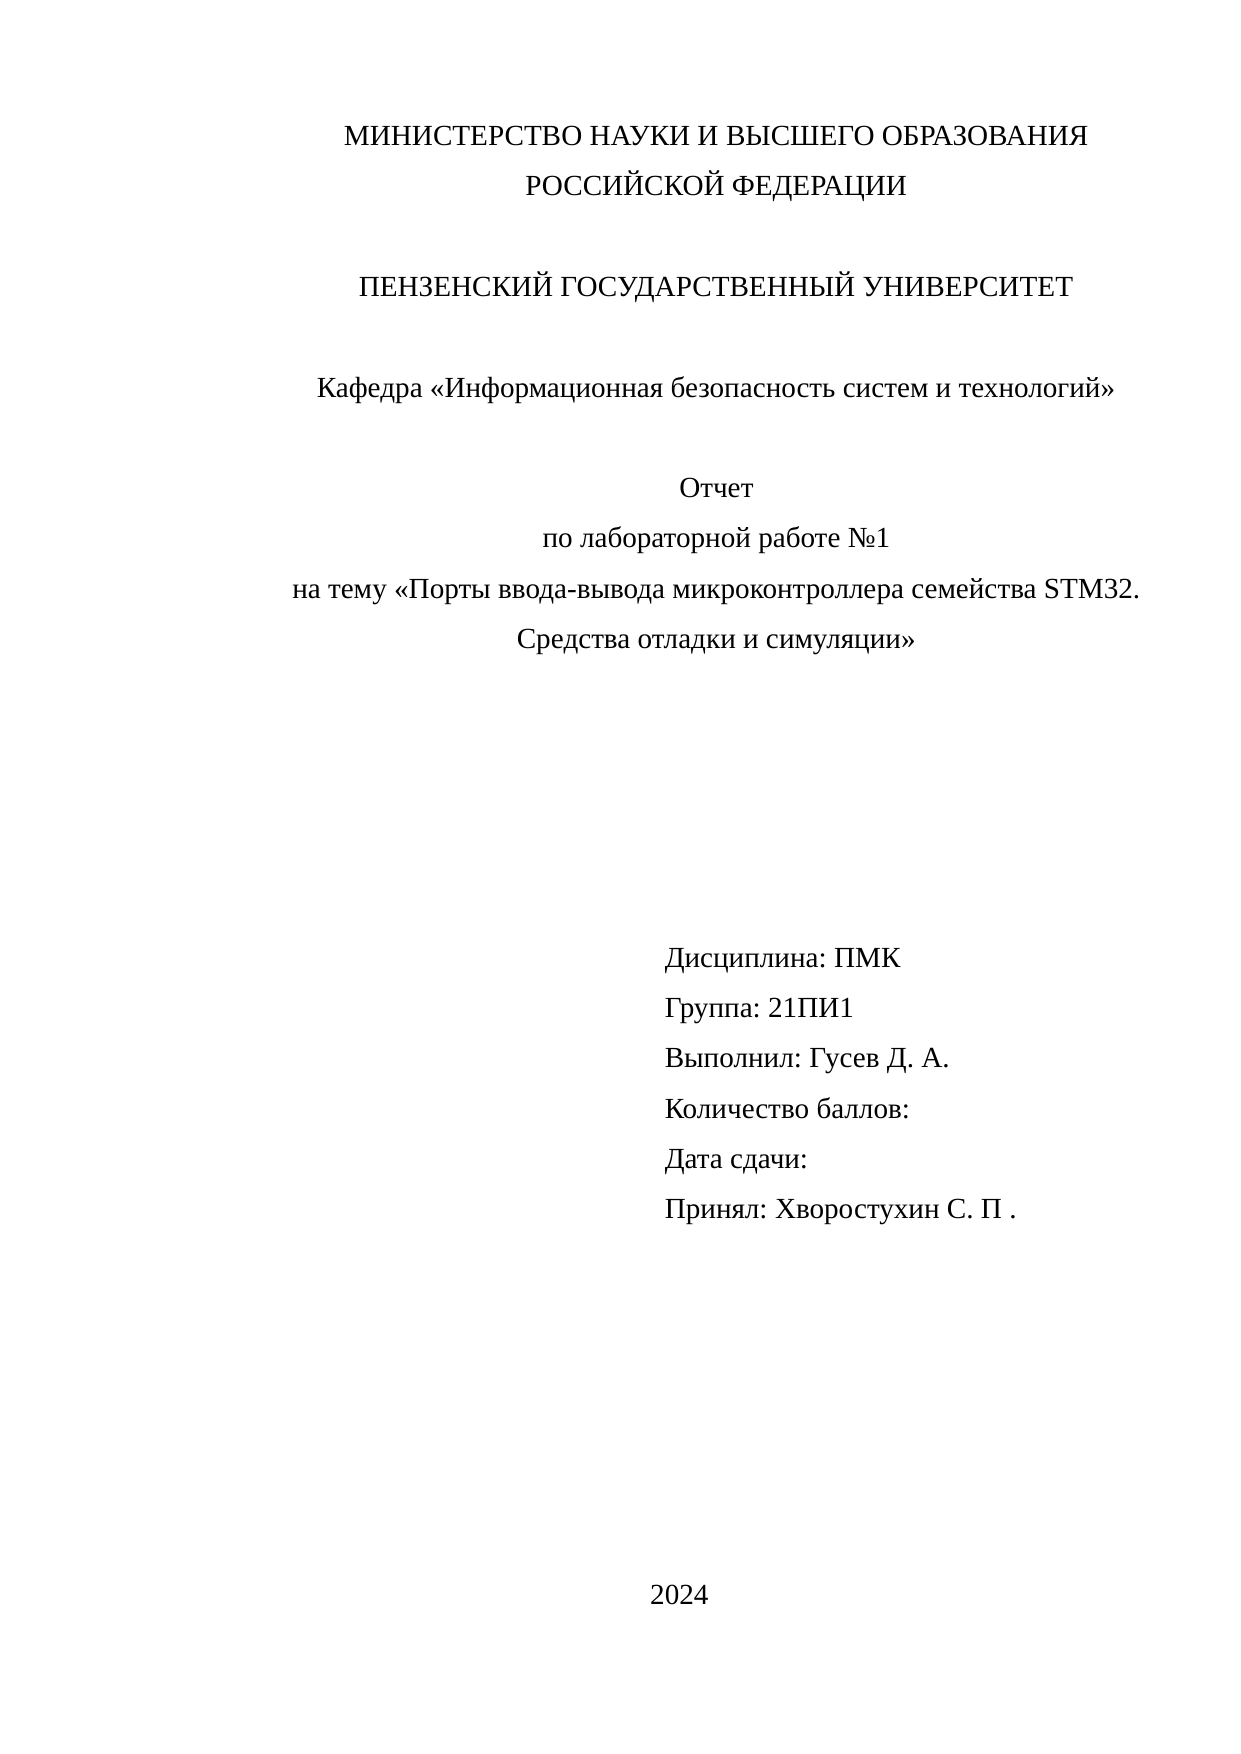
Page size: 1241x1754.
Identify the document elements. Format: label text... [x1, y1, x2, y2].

text Принял: Хворостухин С. П . [591, 1191, 1181, 1225]
text Средства отладки и симуляции» [177, 621, 1181, 655]
text Отчет [177, 470, 1181, 504]
text Группа: 21ПИ1 [591, 990, 1181, 1024]
text Дата сдачи: [591, 1141, 1181, 1175]
text на тему «Порты ввода-вывода микроконтроллера семейства STM32. [177, 571, 1181, 604]
text Кафедра «Информационная безопасность систем и технологий» [177, 370, 1181, 403]
text по лабораторной работе №1 [177, 521, 1181, 554]
text Количество баллов: [591, 1091, 1181, 1124]
text Дисциплина: ПМК [591, 940, 1181, 973]
text РОССИЙСКОЙ ФЕДЕРАЦИИ [177, 168, 1181, 202]
text Выполнил: Гусев Д. А. [591, 1041, 1181, 1074]
text 2024 [177, 1577, 1181, 1611]
text МИНИСТЕРСТВО НАУКИ И ВЫСШЕГО ОБРАЗОВАНИЯ [177, 118, 1181, 152]
text ПЕНЗЕНСКИЙ ГОСУДАРСТВЕННЫЙ УНИВЕРСИТЕТ [177, 269, 1181, 303]
